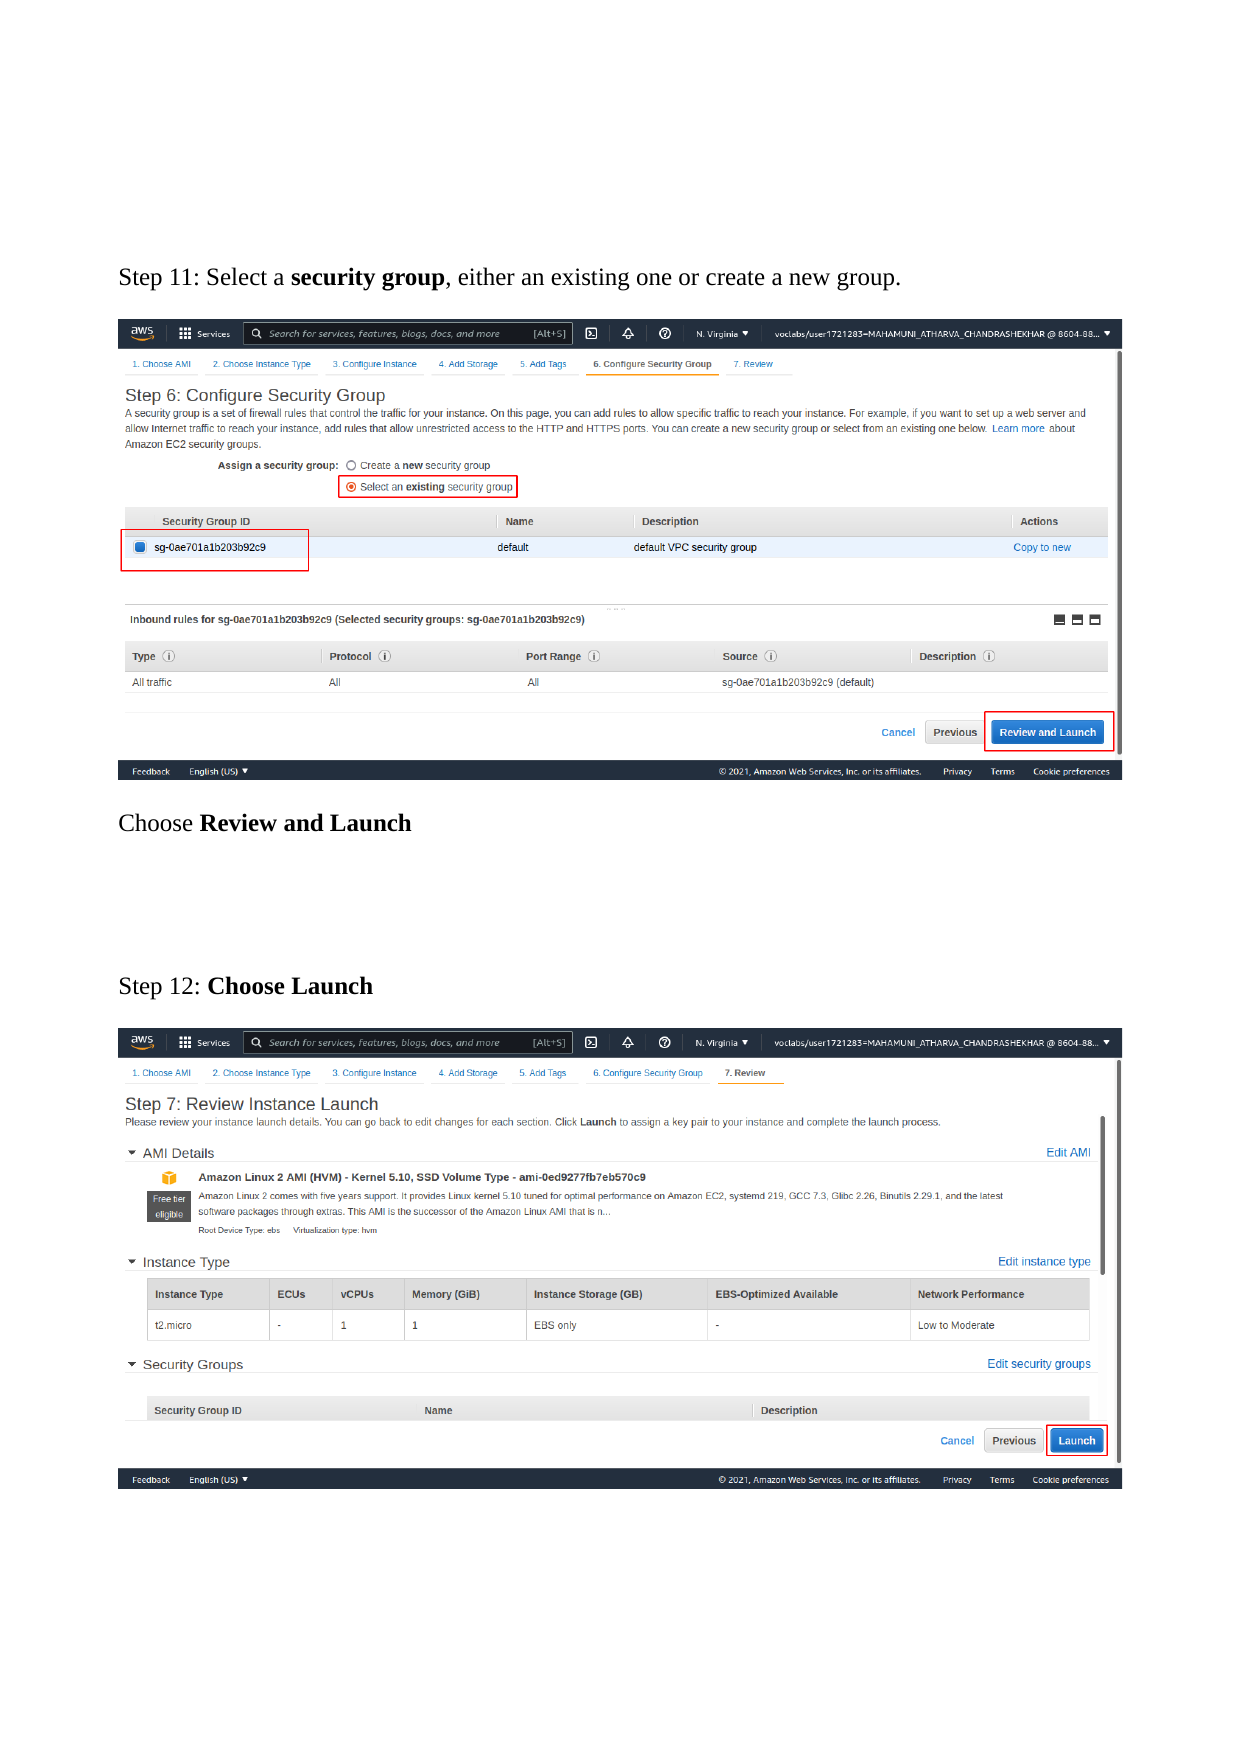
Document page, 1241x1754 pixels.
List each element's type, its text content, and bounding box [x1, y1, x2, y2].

text Step 11: Select a security group, either an existing one or create a new group. [118, 262, 1122, 291]
text Step 12: Choose Launch [118, 971, 1122, 999]
picture [118, 1028, 1123, 1489]
picture [118, 319, 1123, 780]
text Choose Review and Launch [118, 808, 1122, 837]
